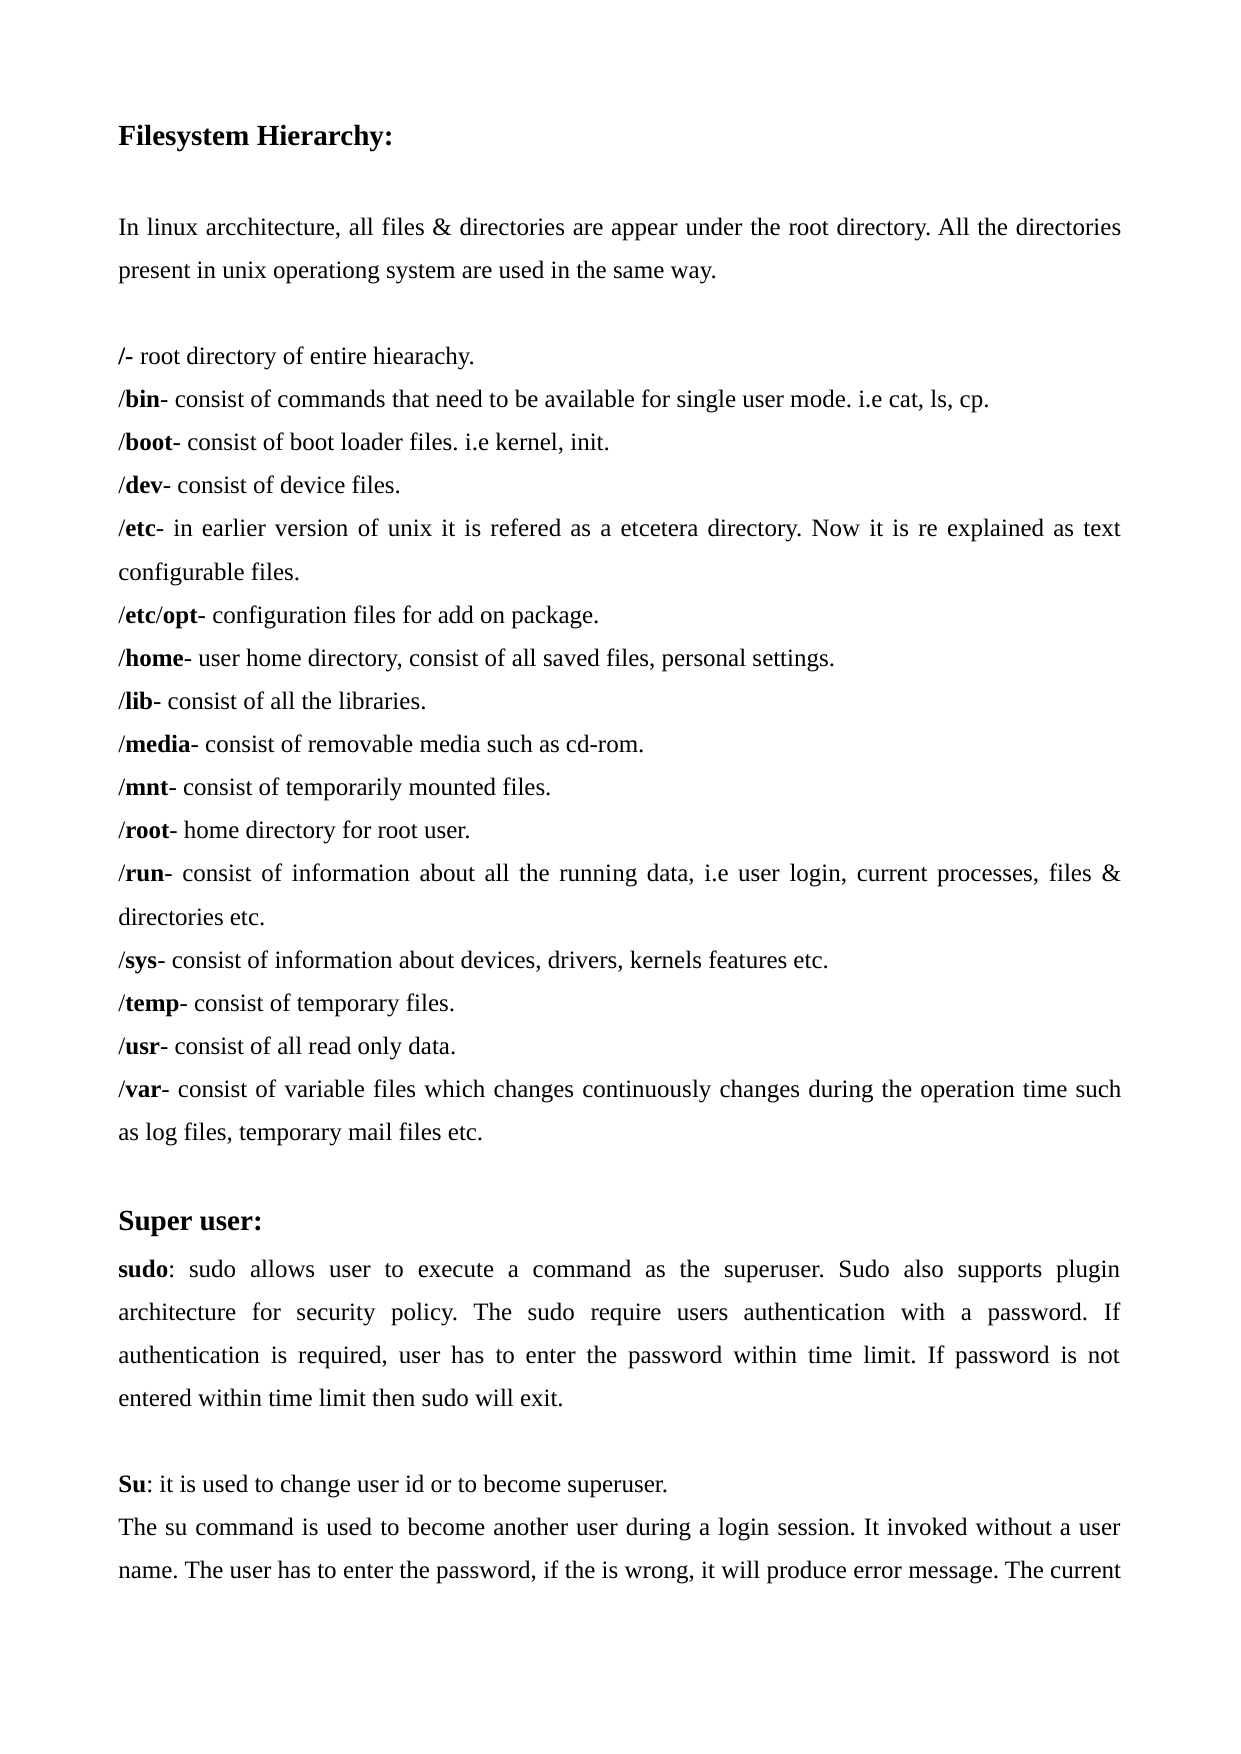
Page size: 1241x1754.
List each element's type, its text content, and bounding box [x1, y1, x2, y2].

text /home- user home directory, consist of all saved files, personal settings. [118, 643, 1122, 672]
text /var- consist of variable files which changes continuously changes during the operation time such as log files, temporary mail files etc. [118, 1074, 1122, 1146]
text /sys- consist of information about devices, drivers, kernels features etc. [118, 945, 1122, 973]
text Super user: [118, 1203, 1122, 1237]
text /- root directory of entire hiearachy. [118, 341, 1122, 370]
text /temp- consist of temporary files. [118, 988, 1122, 1017]
text sudo: sudo allows user to execute a command as the superuser. Sudo also supports plugin architecture for security policy. The sudo require users authentication with a password. If authentication is required, user has to enter the password within time limit. If password is not entered within time limit then sudo will exit. [118, 1254, 1122, 1412]
text /boot- consist of boot loader files. i.e kernel, init. [118, 427, 1122, 456]
text Filesystem Hierarchy: [118, 118, 1122, 152]
text The su command is used to become another user during a login session. It invoked without a user name. The user has to enter the password, if the is wrong, it will produce error message. The current [118, 1512, 1122, 1584]
text In linux arcchitecture, all files & directories are appear under the root directory. All the directories present in unix operationg system are used in the same way. [118, 212, 1122, 283]
text /mnt- consist of temporarily mounted files. [118, 772, 1122, 801]
text /run- consist of information about all the running data, i.e user login, current processes, files & directories etc. [118, 858, 1122, 930]
text /etc/opt- configuration files for add on package. [118, 600, 1122, 628]
text /etc- in earlier version of unix it is refered as a etcetera directory. Now it is re explained as text configurable files. [118, 513, 1122, 585]
text Su: it is used to change user id or to become superuser. [118, 1469, 1122, 1498]
text /dev- consist of device files. [118, 470, 1122, 499]
text /root- home directory for root user. [118, 815, 1122, 844]
text /media- consist of removable media such as cd-rom. [118, 729, 1122, 758]
text /usr- consist of all read only data. [118, 1031, 1122, 1060]
text /bin- consist of commands that need to be available for single user mode. i.e cat, ls, cp. [118, 384, 1122, 413]
text /lib- consist of all the libraries. [118, 686, 1122, 715]
